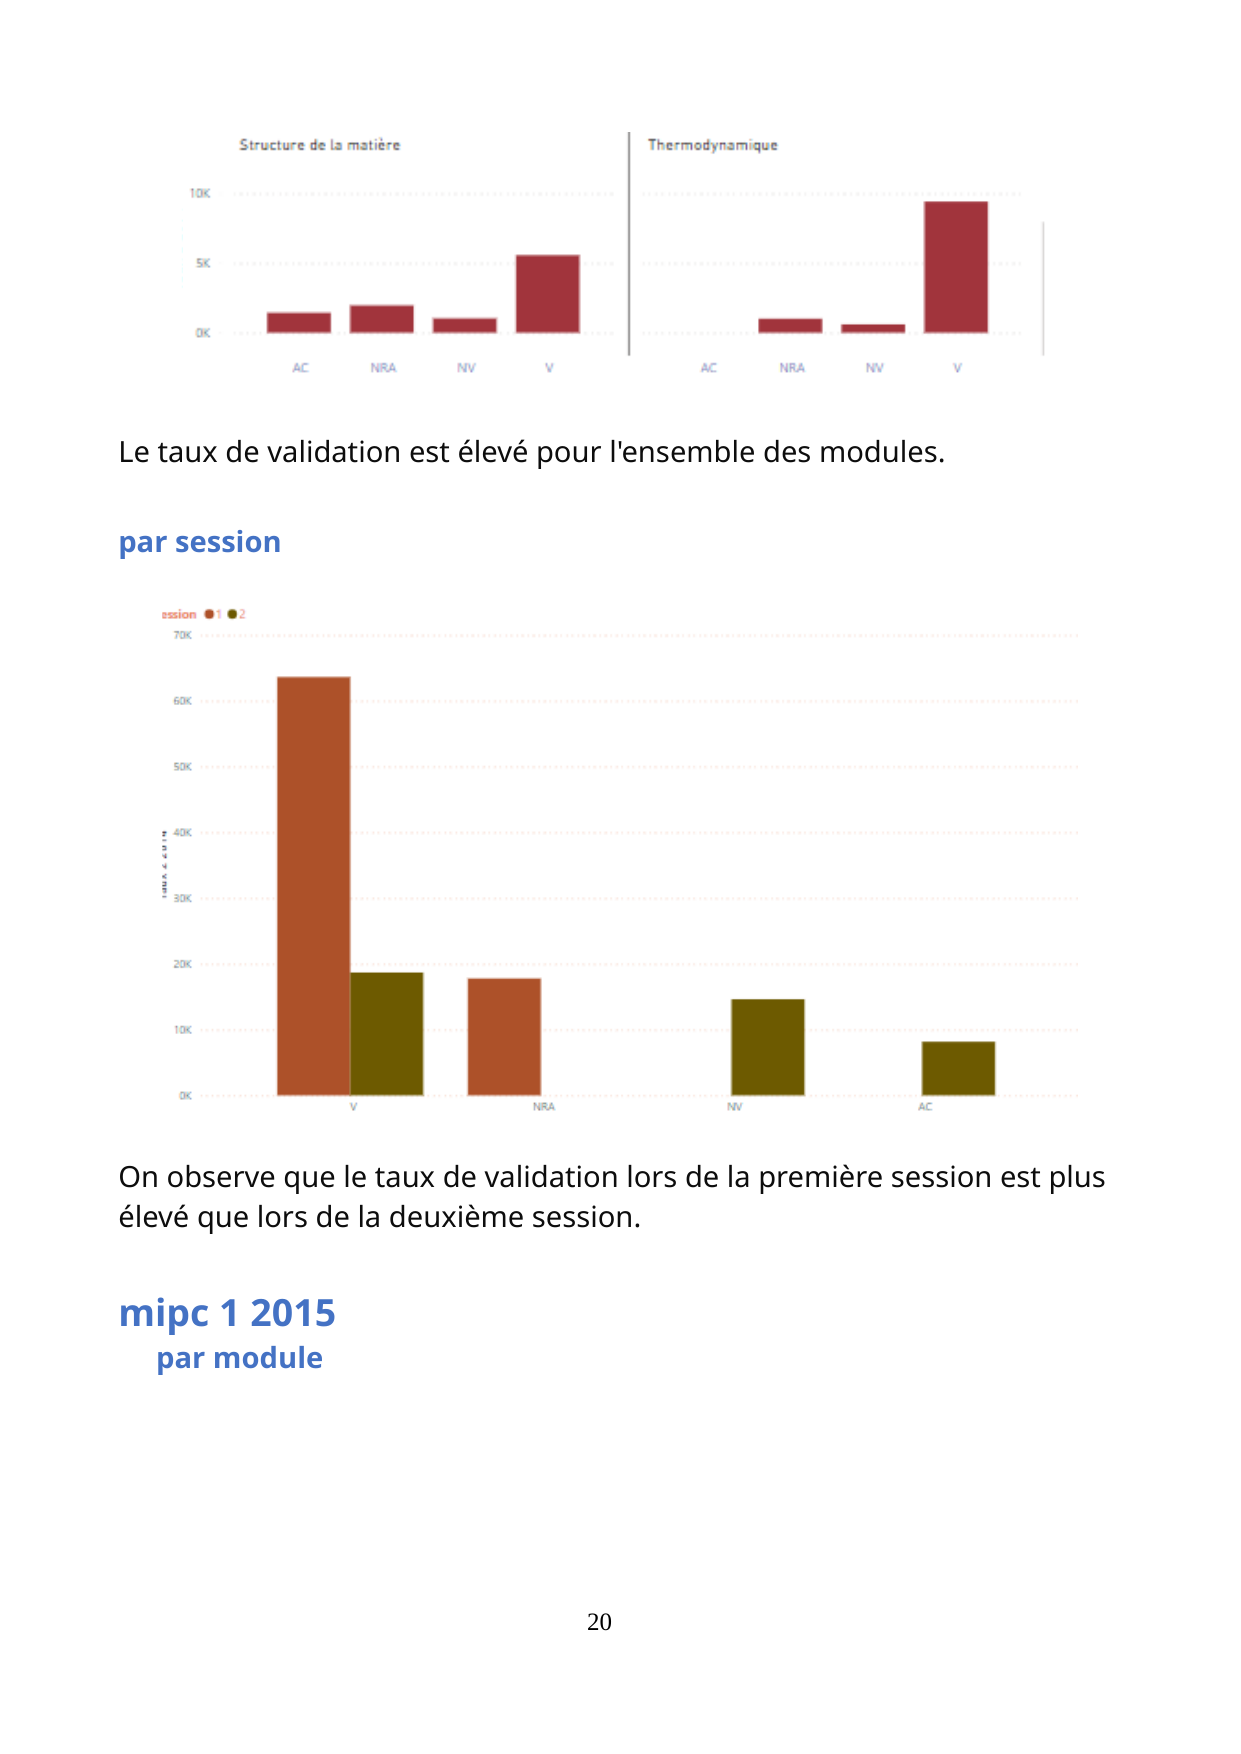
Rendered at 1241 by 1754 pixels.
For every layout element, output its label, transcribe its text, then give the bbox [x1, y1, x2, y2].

text par session [118, 522, 1122, 561]
text On observe que le taux de validation lors de la première session est plus élevé que lors de la deuxième session. [118, 1156, 1122, 1236]
text Le taux de validation est élevé pour l'ensemble des modules. [118, 431, 1122, 471]
picture [162, 601, 1078, 1117]
text par module [118, 1338, 1122, 1377]
picture [181, 132, 1045, 380]
text mipc 1 2015 [118, 1287, 1122, 1338]
